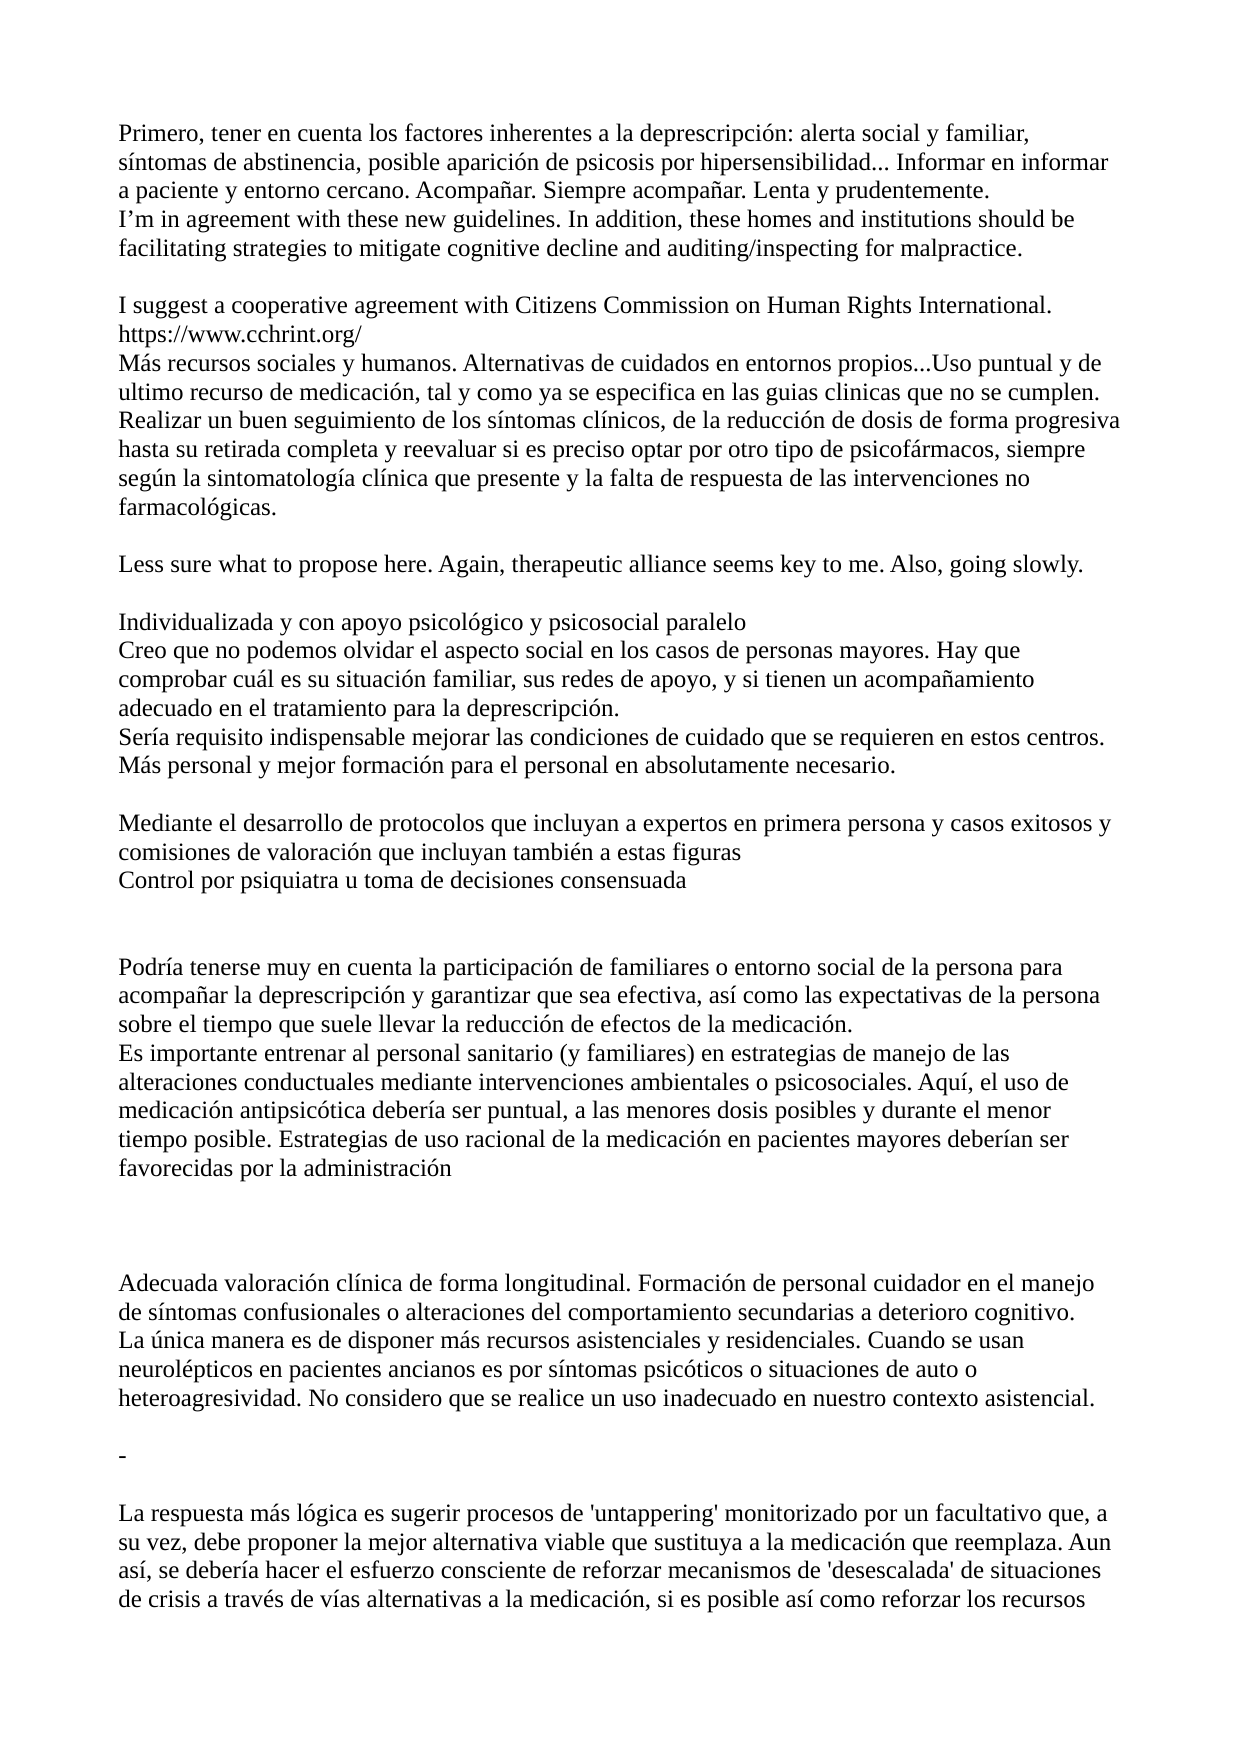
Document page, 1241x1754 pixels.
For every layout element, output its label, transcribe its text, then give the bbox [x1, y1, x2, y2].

text Individualizada y con apoyo psicológico y psicosocial paralelo [118, 607, 1122, 636]
text Sería requisito indispensable mejorar las condiciones de cuidado que se requieren en estos centros. Más personal y mejor formación para el personal en absolutamente necesario. [118, 722, 1122, 779]
text - [118, 1441, 1122, 1469]
text Control por psiquiatra u toma de decisiones consensuada [118, 866, 1122, 894]
text Less sure what to propose here. Again, therapeutic alliance seems key to me. Also, going slowly. [118, 549, 1122, 578]
text Mediante el desarrollo de protocolos que incluyan a expertos en primera persona y casos exitosos y comisiones de valoración que incluyan también a estas figuras [118, 808, 1122, 866]
text Creo que no podemos olvidar el aspecto social en los casos de personas mayores. Hay que comprobar cuál es su situación familiar, sus redes de apoyo, y si tienen un acompañamiento adecuado en el tratamiento para la deprescripción. [118, 636, 1122, 722]
text I suggest a cooperative agreement with Citizens Commission on Human Rights International. https://www.cchrint.org/ [118, 291, 1122, 348]
text Podría tenerse muy en cuenta la participación de familiares o entorno social de la persona para acompañar la deprescripción y garantizar que sea efectiva, así como las expectativas de la persona sobre el tiempo que suele llevar la reducción de efectos de la medicación. [118, 952, 1122, 1038]
text Primero, tener en cuenta los factores inherentes a la deprescripción: alerta social y familiar, síntomas de abstinencia, posible aparición de psicosis por hipersensibilidad... Informar en informar a paciente y entorno cercano. Acompañar. Siempre acompañar. Lenta y prudentemente. [118, 118, 1122, 204]
text La respuesta más lógica es sugerir procesos de 'untappering' monitorizado por un facultativo que, a su vez, debe proponer la mejor alternativa viable que sustituya a la medicación que reemplaza. Aun así, se debería hacer el esfuerzo consciente de reforzar mecanismos de 'desescalada' de situaciones de crisis a través de vías alternativas a la medicación, si es posible así como reforzar los recursos [118, 1498, 1122, 1613]
text I’m in agreement with these new guidelines. In addition, these homes and institutions should be facilitating strategies to mitigate cognitive decline and auditing/inspecting for malpractice. [118, 204, 1122, 262]
text Realizar un buen seguimiento de los síntomas clínicos, de la reducción de dosis de forma progresiva hasta su retirada completa y reevaluar si es preciso optar por otro tipo de psicofármacos, siempre según la sintomatología clínica que presente y la falta de respuesta de las intervenciones no farmacológicas. [118, 406, 1122, 521]
text La única manera es de disponer más recursos asistenciales y residenciales. Cuando se usan neurolépticos en pacientes ancianos es por síntomas psicóticos o situaciones de auto o heteroagresividad. No considero que se realice un uso inadecuado en nuestro contexto asistencial. [118, 1326, 1122, 1412]
text Adecuada valoración clínica de forma longitudinal. Formación de personal cuidador en el manejo de síntomas confusionales o alteraciones del comportamiento secundarias a deterioro cognitivo. [118, 1268, 1122, 1326]
text Más recursos sociales y humanos. Alternativas de cuidados en entornos propios...Uso puntual y de ultimo recurso de medicación, tal y como ya se especifica en las guias clinicas que no se cumplen. [118, 348, 1122, 406]
text Es importante entrenar al personal sanitario (y familiares) en estrategias de manejo de las alteraciones conductuales mediante intervenciones ambientales o psicosociales. Aquí, el uso de medicación antipsicótica debería ser puntual, a las menores dosis posibles y durante el menor tiempo posible. Estrategias de uso racional de la medicación en pacientes mayores deberían ser favorecidas por la administración [118, 1038, 1122, 1182]
